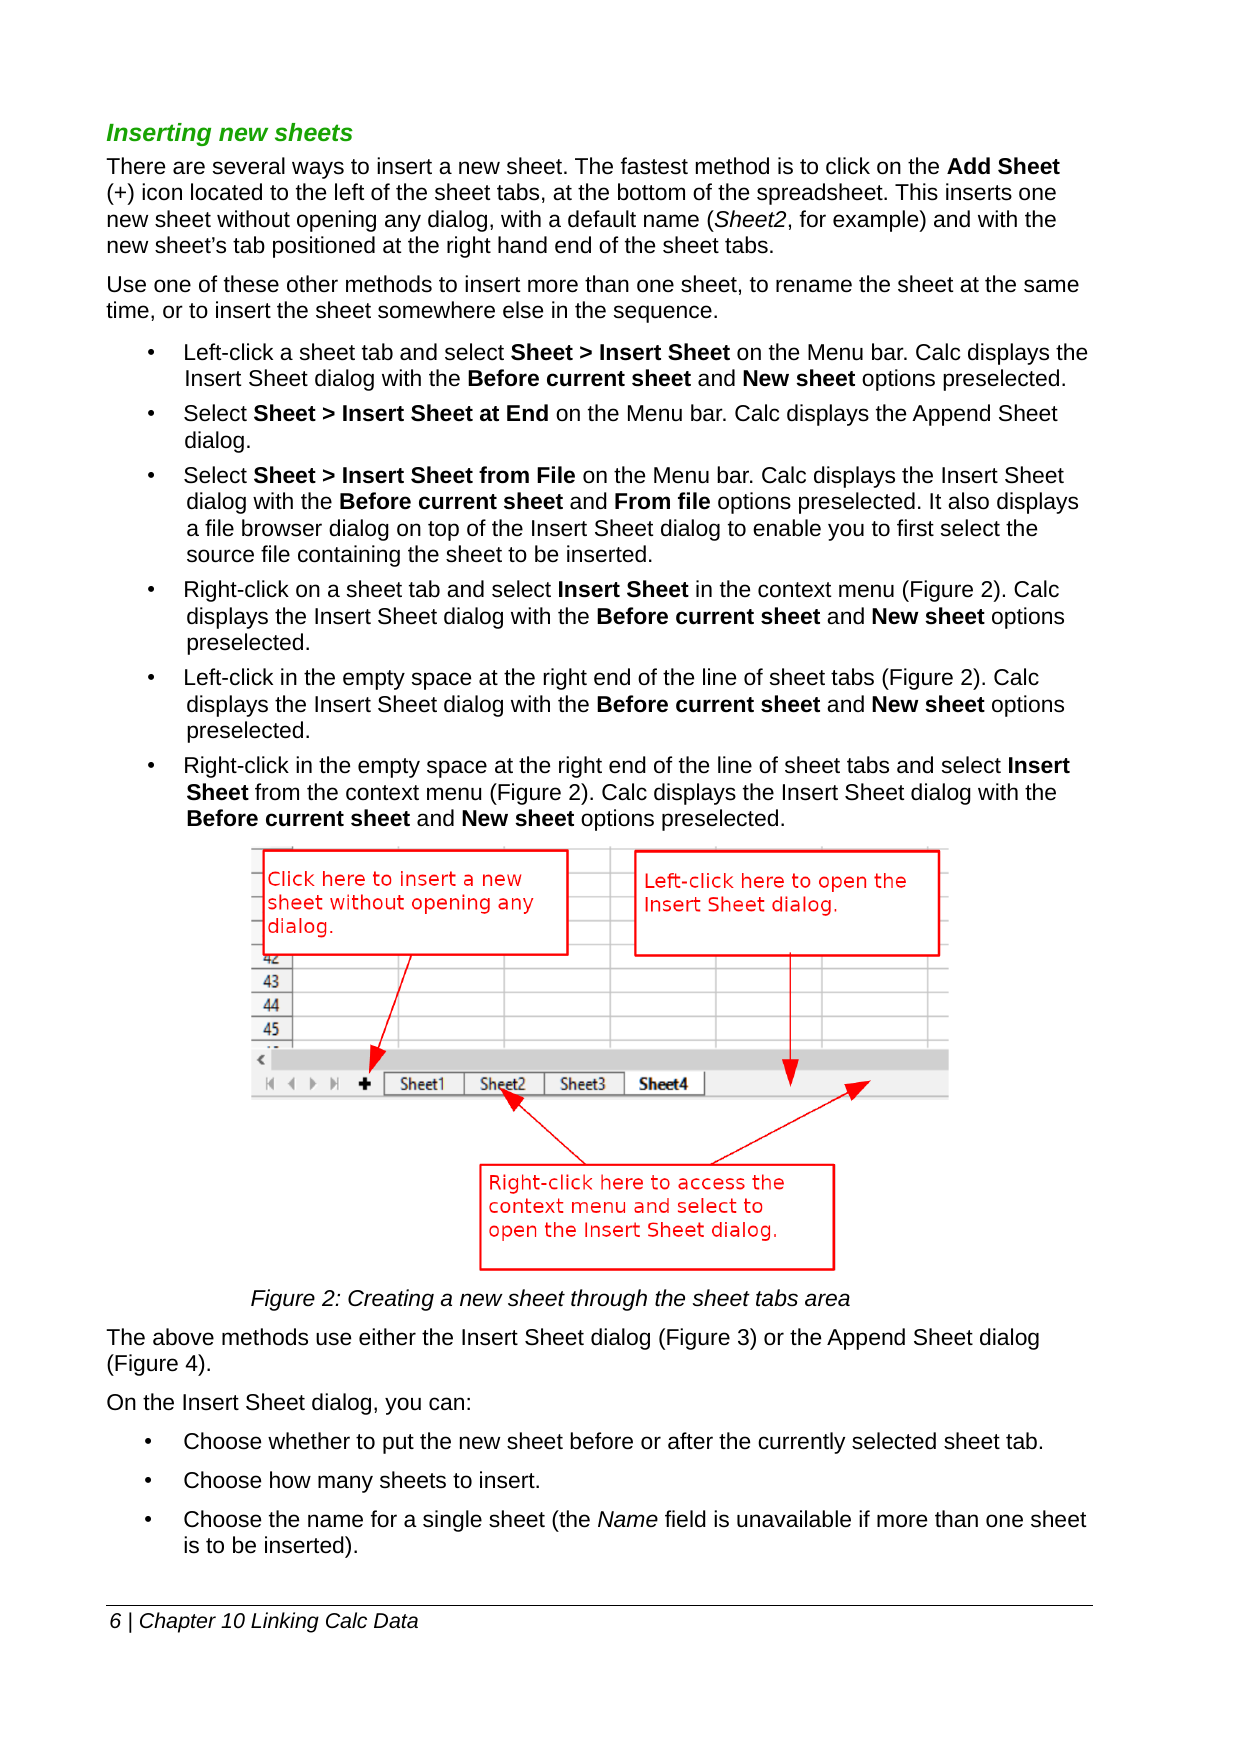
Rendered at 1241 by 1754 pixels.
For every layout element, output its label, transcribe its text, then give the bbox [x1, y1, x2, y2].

text There are several ways to insert a new sheet. The fastest method is to click on the Add Sheet (+) icon located to the left of the sheet tabs, at the bottom of the spreadsheet. This inserts one new sheet without opening any dialog, with a default name (Sheet2, for example) and with the new sheet’s tab positioned at the right hand end of the sheet tabs. [106, 153, 1093, 258]
picture [250, 846, 949, 1285]
text Figure 2: Creating a new sheet through the sheet tabs area [250, 1285, 948, 1311]
list Choose whether to put the new sheet before or after the currently selected sheet tab. [144, 1428, 1093, 1454]
list Left-click in the empty space at the right end of the line of sheet tabs (Figure 2). Calc displays the Insert Sheet dialog with the Before current sheet and New sheet options preselected. [144, 661, 1093, 743]
list On the Insert Sheet dialog, you can: [106, 1389, 1093, 1415]
text The above methods use either the Insert Sheet dialog (Figure 3) or the Append Sheet dialog (Figure 4). [106, 1324, 1093, 1376]
list Choose the name for a single sheet (the Name field is unavailable if more than one sheet is to be inserted). [144, 1506, 1093, 1558]
list Select Sheet > Insert Sheet at End on the Menu bar. Calc displays the Append Sheet dialog. [144, 397, 1093, 453]
list Use one of these other methods to insert more than one sheet, to rename the sheet at the same time, or to insert the sheet somewhere else in the sequence. [106, 271, 1093, 323]
subtitle Inserting new sheets [106, 118, 1093, 147]
list Choose how many sheets to insert. [144, 1467, 1093, 1493]
list Right-click on a sheet tab and select Insert Sheet in the context menu (Figure 2). Calc displays the Insert Sheet dialog with the Before current sheet and New sheet options preselected. [144, 573, 1093, 655]
list Select Sheet > Insert Sheet from File on the Menu bar. Calc displays the Insert Sheet dialog with the Before current sheet and From file options preselected. It also displays a file browser dialog on top of the Insert Sheet dialog to enable you to first select the source file containing the sheet to be inserted. [144, 459, 1093, 567]
list Left-click a sheet tab and select Sheet > Insert Sheet on the Menu bar. Calc displays the Insert Sheet dialog with the Before current sheet and New sheet options preselected. [144, 336, 1093, 392]
list Right-click in the empty space at the right end of the line of sheet tabs and select Insert Sheet from the context menu (Figure 2). Calc displays the Insert Sheet dialog with the Before current sheet and New sheet options preselected. [144, 749, 1093, 834]
